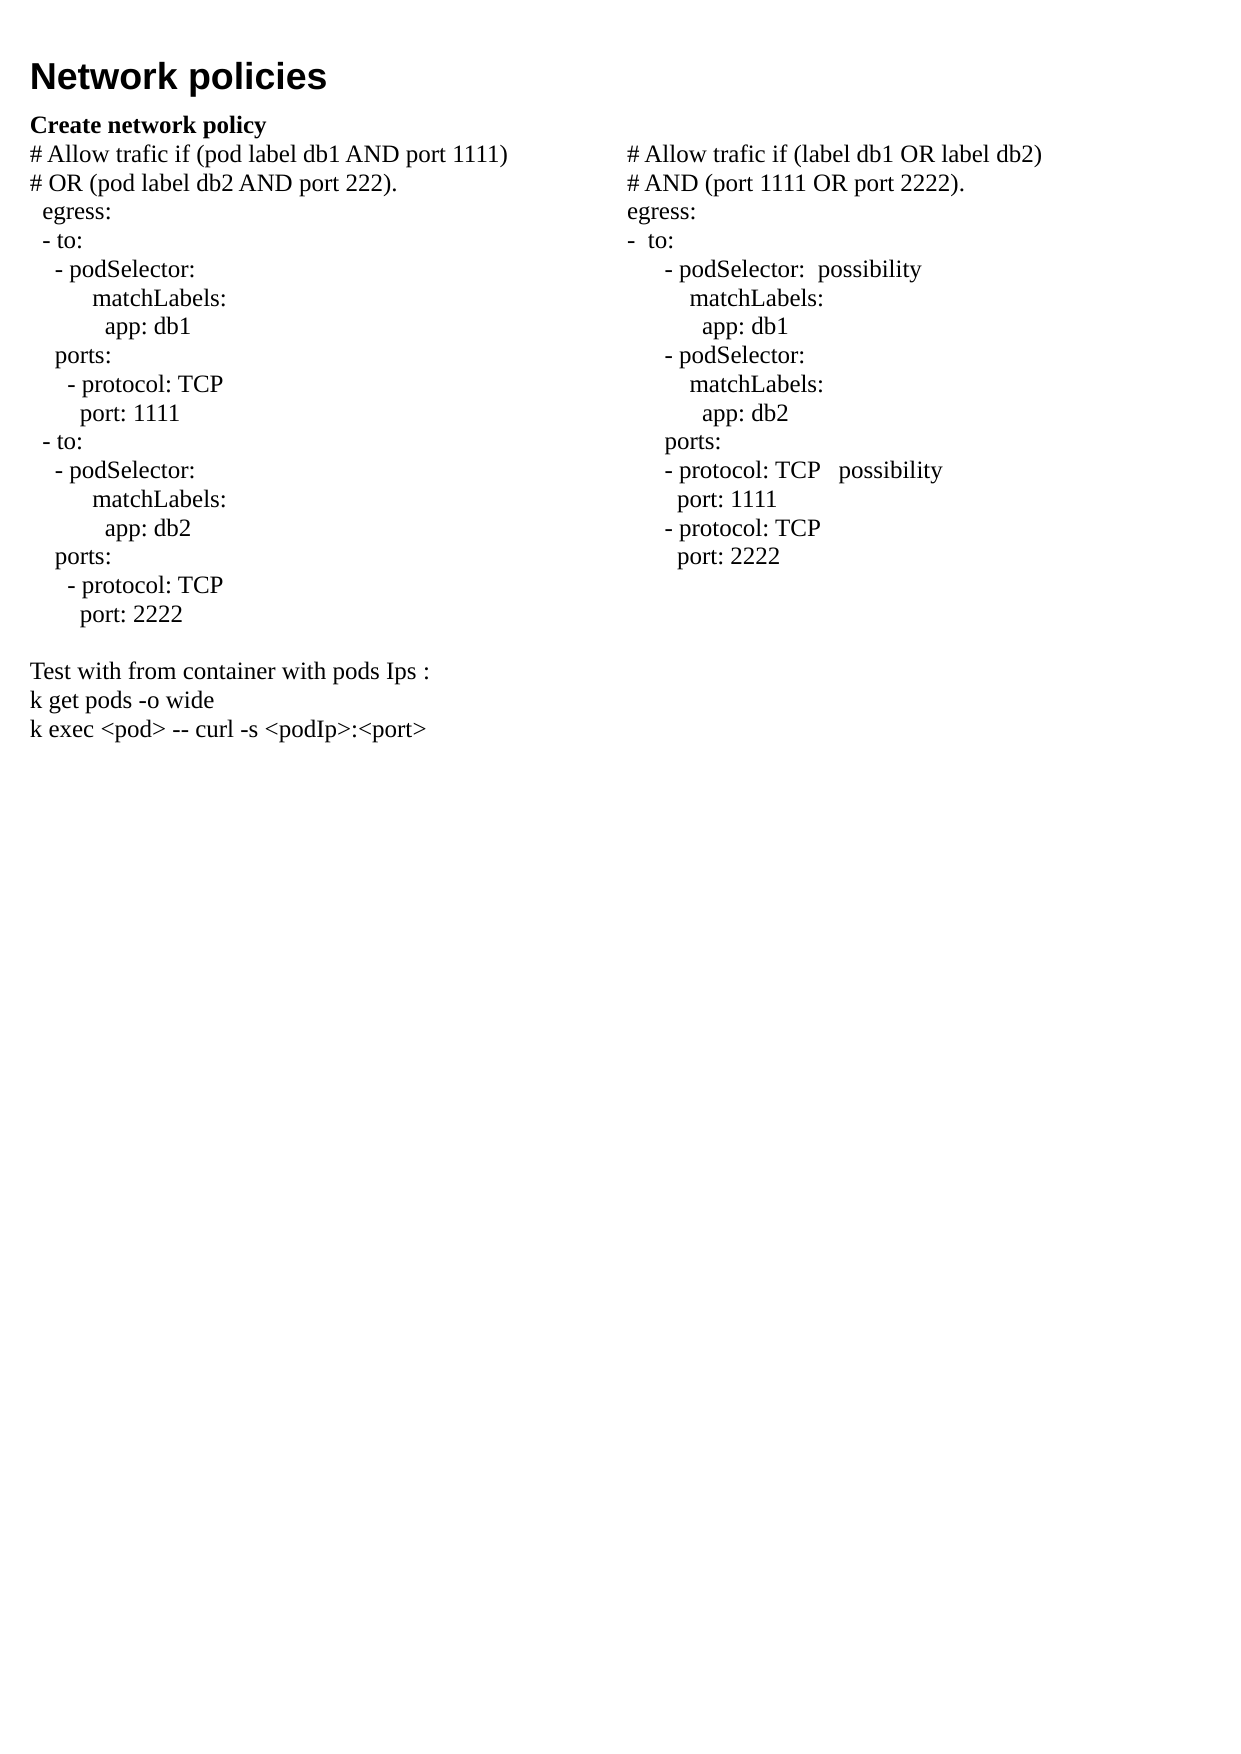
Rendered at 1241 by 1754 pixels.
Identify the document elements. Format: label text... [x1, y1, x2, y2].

text k get pods -o wide [29, 685, 1211, 714]
subtitle Network policies [29, 54, 1211, 98]
text Test with from container with pods Ips : [29, 656, 1211, 685]
text Create network policy [29, 110, 1211, 139]
table_header # Allow trafic if (pod label db1 AND port 1111) # OR (pod label db2 AND port 222). egress: - to: - podSelector: matchLabels: app: db1 ports: - protocol: TCP port: 1111 - to: - podSelector: matchLabels: app: db2 ports: - protocol: TCP port: 2222 [30, 139, 627, 628]
table_header # Allow trafic if (label db1 OR label db2) # AND (port 1111 OR port 2222). egress: - to: - podSelector: possibility matchLabels: app: db1 - podSelector: matchLabels: app: db2 ports: - protocol: TCP possibility port: 1111 - protocol: TCP port: 2222 [627, 139, 1211, 628]
text k exec <pod> -- curl -s <podIp>:<port> [29, 714, 1211, 743]
